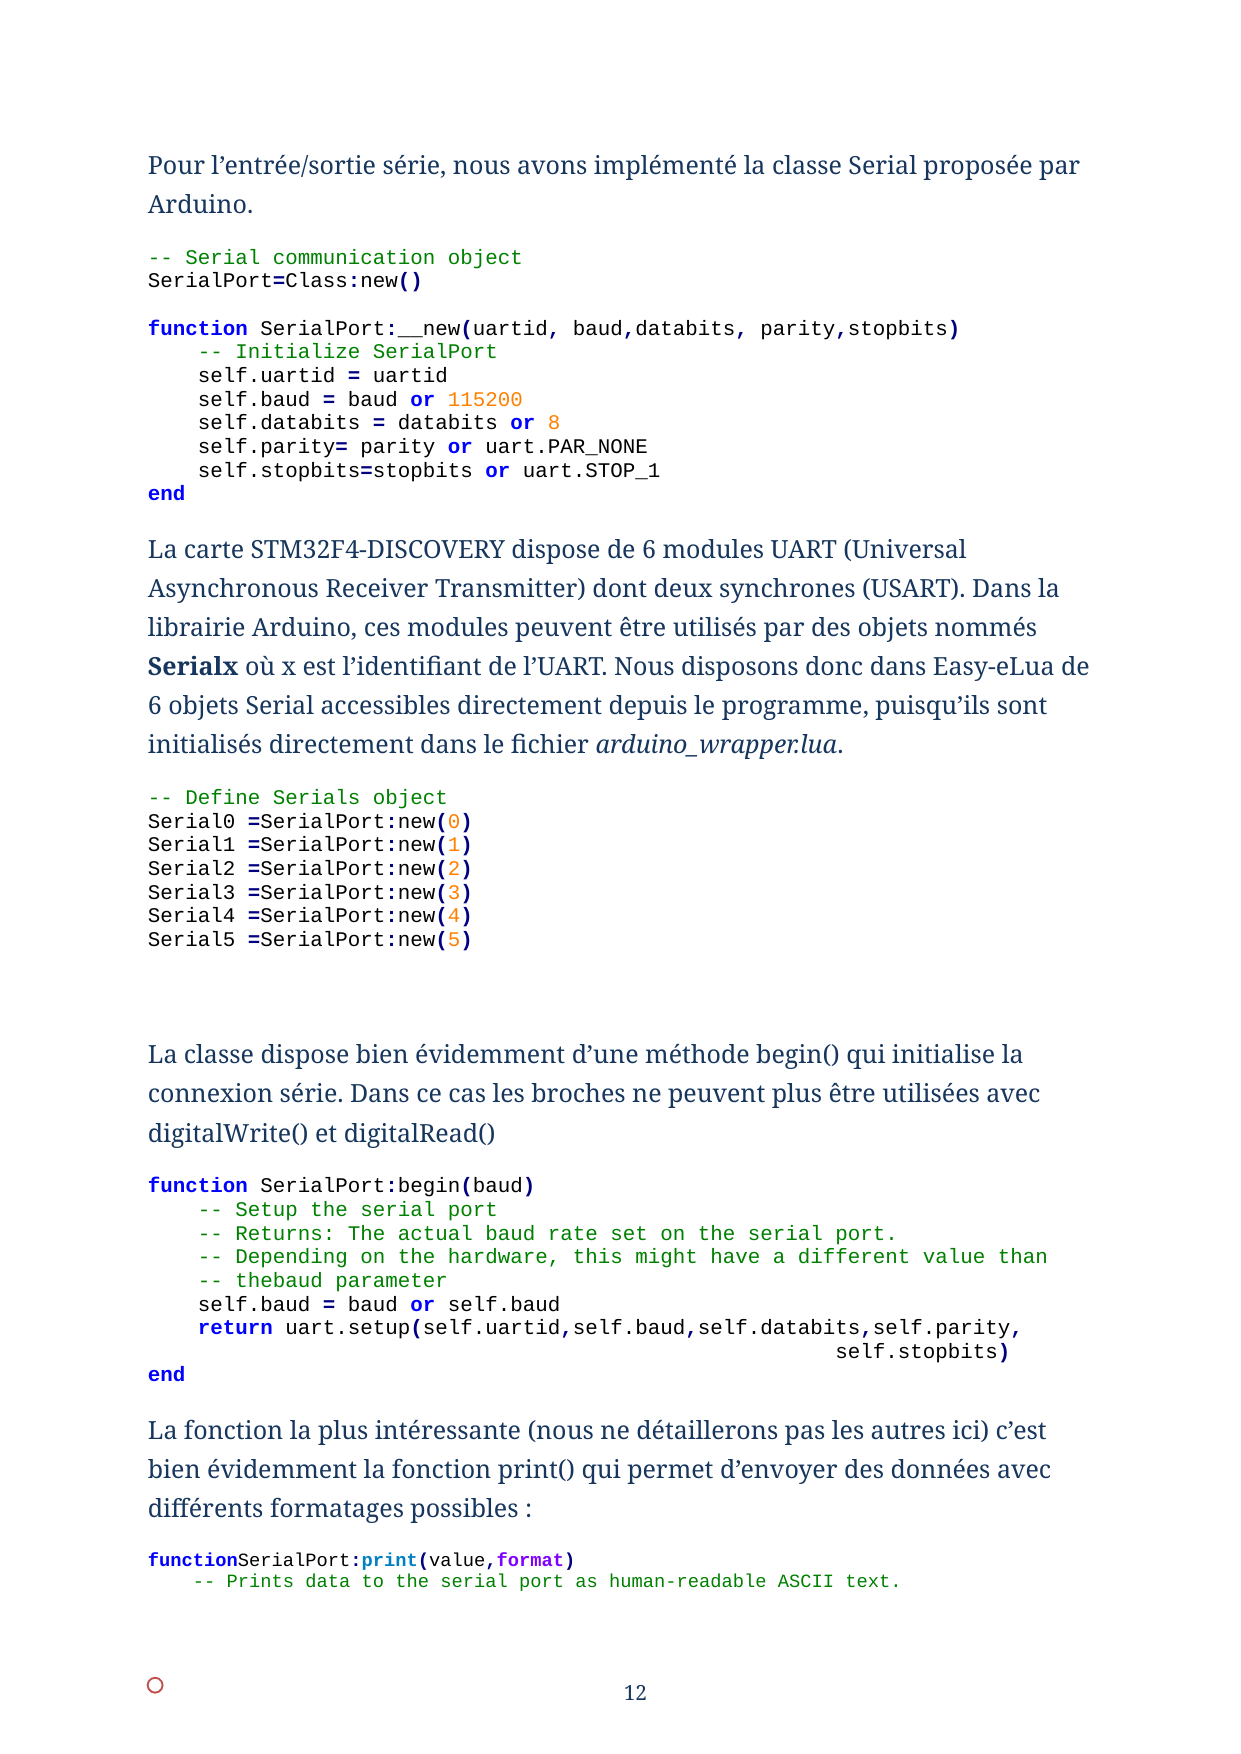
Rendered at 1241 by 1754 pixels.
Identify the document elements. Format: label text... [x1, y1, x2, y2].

text SerialPort=Class:new() [148, 270, 1093, 294]
text self.stopbits) [148, 1341, 1093, 1364]
text -- Define Serials object [148, 787, 1093, 811]
text -- Setup the serial port [148, 1199, 1093, 1223]
text -- Serial communication object [148, 247, 1093, 270]
text -- Prints data to the serial port as human-readable ASCII text. [148, 1572, 1093, 1593]
text self.parity= parity or uart.PAR_NONE [148, 436, 1093, 459]
text La fonction la plus intéressante (nous ne détaillerons pas les autres ici) c’est bien évidemment la fonction print() qui permet d’envoyer des données avec différents formatages possibles : [148, 1412, 1093, 1525]
text function SerialPort:__new(uartid, baud,databits, parity,stopbits) [148, 318, 1093, 341]
text end [148, 483, 1093, 507]
text function SerialPort:begin(baud) [148, 1175, 1093, 1199]
text -- thebaud parameter [148, 1270, 1093, 1293]
text -- Depending on the hardware, this might have a different value than [148, 1246, 1093, 1270]
text Serial2 =SerialPort:new(2) [148, 858, 1093, 882]
text Serial3 =SerialPort:new(3) [148, 882, 1093, 905]
text self.stopbits=stopbits or uart.STOP_1 [148, 459, 1093, 483]
text functionSerialPort:print(value,format) [148, 1551, 1093, 1572]
text -- Initialize SerialPort [148, 341, 1093, 365]
text Pour l’entrée/sortie série, nous avons implémenté la classe Serial proposée par Arduino. [148, 148, 1093, 221]
text Serial5 =SerialPort:new(5) [148, 929, 1093, 953]
text end [148, 1364, 1093, 1388]
text La carte STM32F4-DISCOVERY dispose de 6 modules UART (Universal Asynchronous Receiver Transmitter) dont deux synchrones (USART). Dans la librairie Arduino, ces modules peuvent être utilisés par des objets nommés Serialx où x est l’identifiant de l’UART. Nous disposons donc dans Easy-eLua de 6 objets Serial accessibles directement depuis le programme, puisqu’ils sont initialisés directement dans le fichier arduino_wrapper.lua. [148, 531, 1093, 761]
text return uart.setup(self.uartid,self.baud,self.databits,self.parity, [148, 1317, 1093, 1341]
text Serial0 =SerialPort:new(0) [148, 811, 1093, 834]
text -- Returns: The actual baud rate set on the serial port. [148, 1223, 1093, 1246]
text self.baud = baud or self.baud [148, 1293, 1093, 1317]
text self.baud = baud or 115200 [148, 389, 1093, 412]
text self.uartid = uartid [148, 365, 1093, 389]
text Serial1 =SerialPort:new(1) [148, 834, 1093, 858]
text self.databits = databits or 8 [148, 412, 1093, 436]
text Serial4 =SerialPort:new(4) [148, 905, 1093, 929]
text La classe dispose bien évidemment d’une méthode begin() qui initialise la connexion série. Dans ce cas les broches ne peuvent plus être utilisées avec digitalWrite() et digitalRead() [148, 1037, 1093, 1149]
